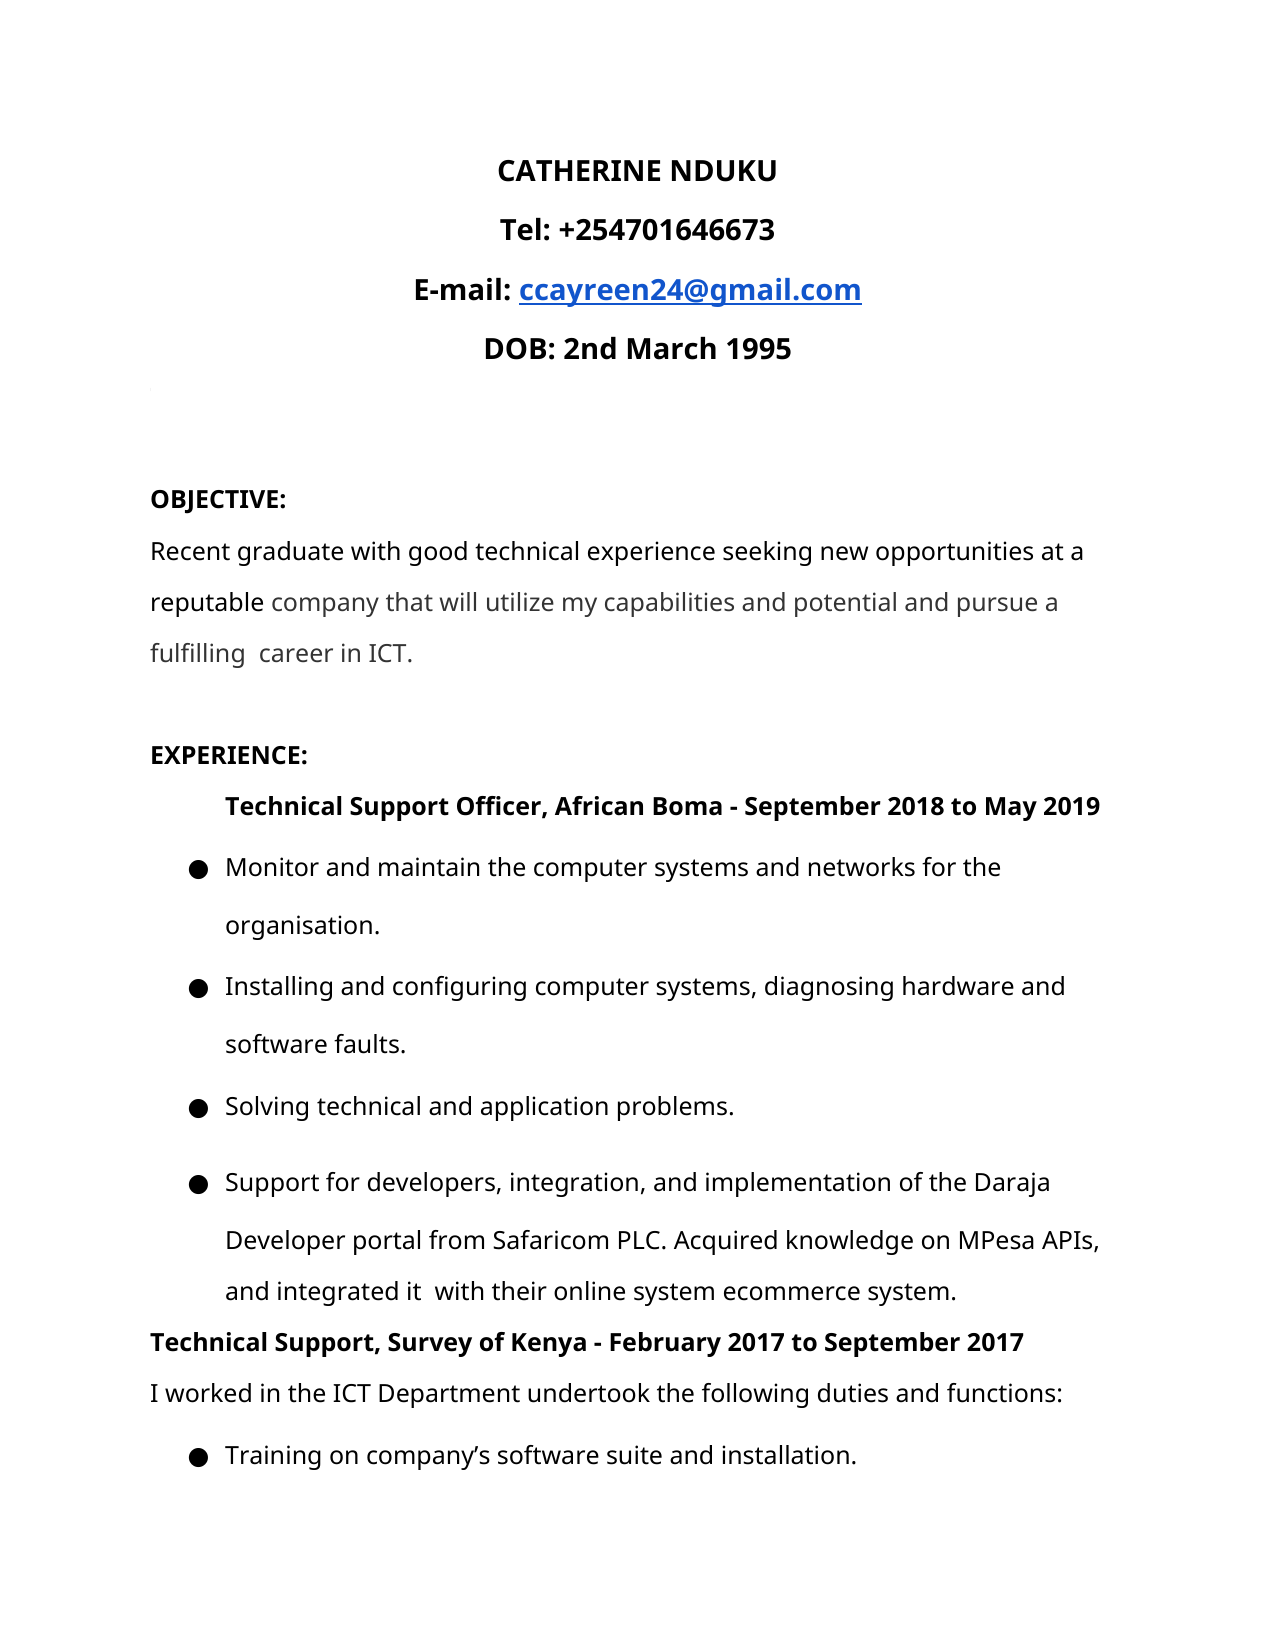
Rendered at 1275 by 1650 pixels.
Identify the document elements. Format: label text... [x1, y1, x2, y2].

list Solving technical and application problems. [187, 1078, 1125, 1129]
text OBJECTIVE: [150, 482, 1125, 516]
list Support for developers, integration, and implementation of the Daraja Developer portal from Safaricom PLC. Acquired knowledge on MPesa APIs, and integrated it with their online system ecommerce system. [187, 1155, 1125, 1308]
text EXPERIENCE: [150, 737, 1125, 771]
text CATHERINE NDUKU [150, 150, 1125, 190]
text Tel: +254701646673 [150, 209, 1125, 249]
list Training on company’s software suite and installation. [187, 1427, 1125, 1478]
text E-mail: ccayreen24@gmail.com [150, 269, 1125, 309]
text Recent graduate with good technical experience seeking new opportunities at a reputable company that will utilize my capabilities and potential and pursue a fulfilling career in ICT. [150, 533, 1125, 669]
list Monitor and maintain the computer systems and networks for the organisation. [187, 839, 1125, 942]
list Installing and configuring computer systems, diagnosing hardware and software faults. [187, 959, 1125, 1061]
text Technical Support Officer, African Boma - September 2018 to May 2019 [225, 788, 1125, 822]
text DOB: 2nd March 1995 [150, 328, 1125, 368]
text Technical Support, Survey of Kenya - February 2017 to September 2017 [150, 1325, 1125, 1359]
text I worked in the ICT Department undertook the following duties and functions: [150, 1376, 1125, 1410]
